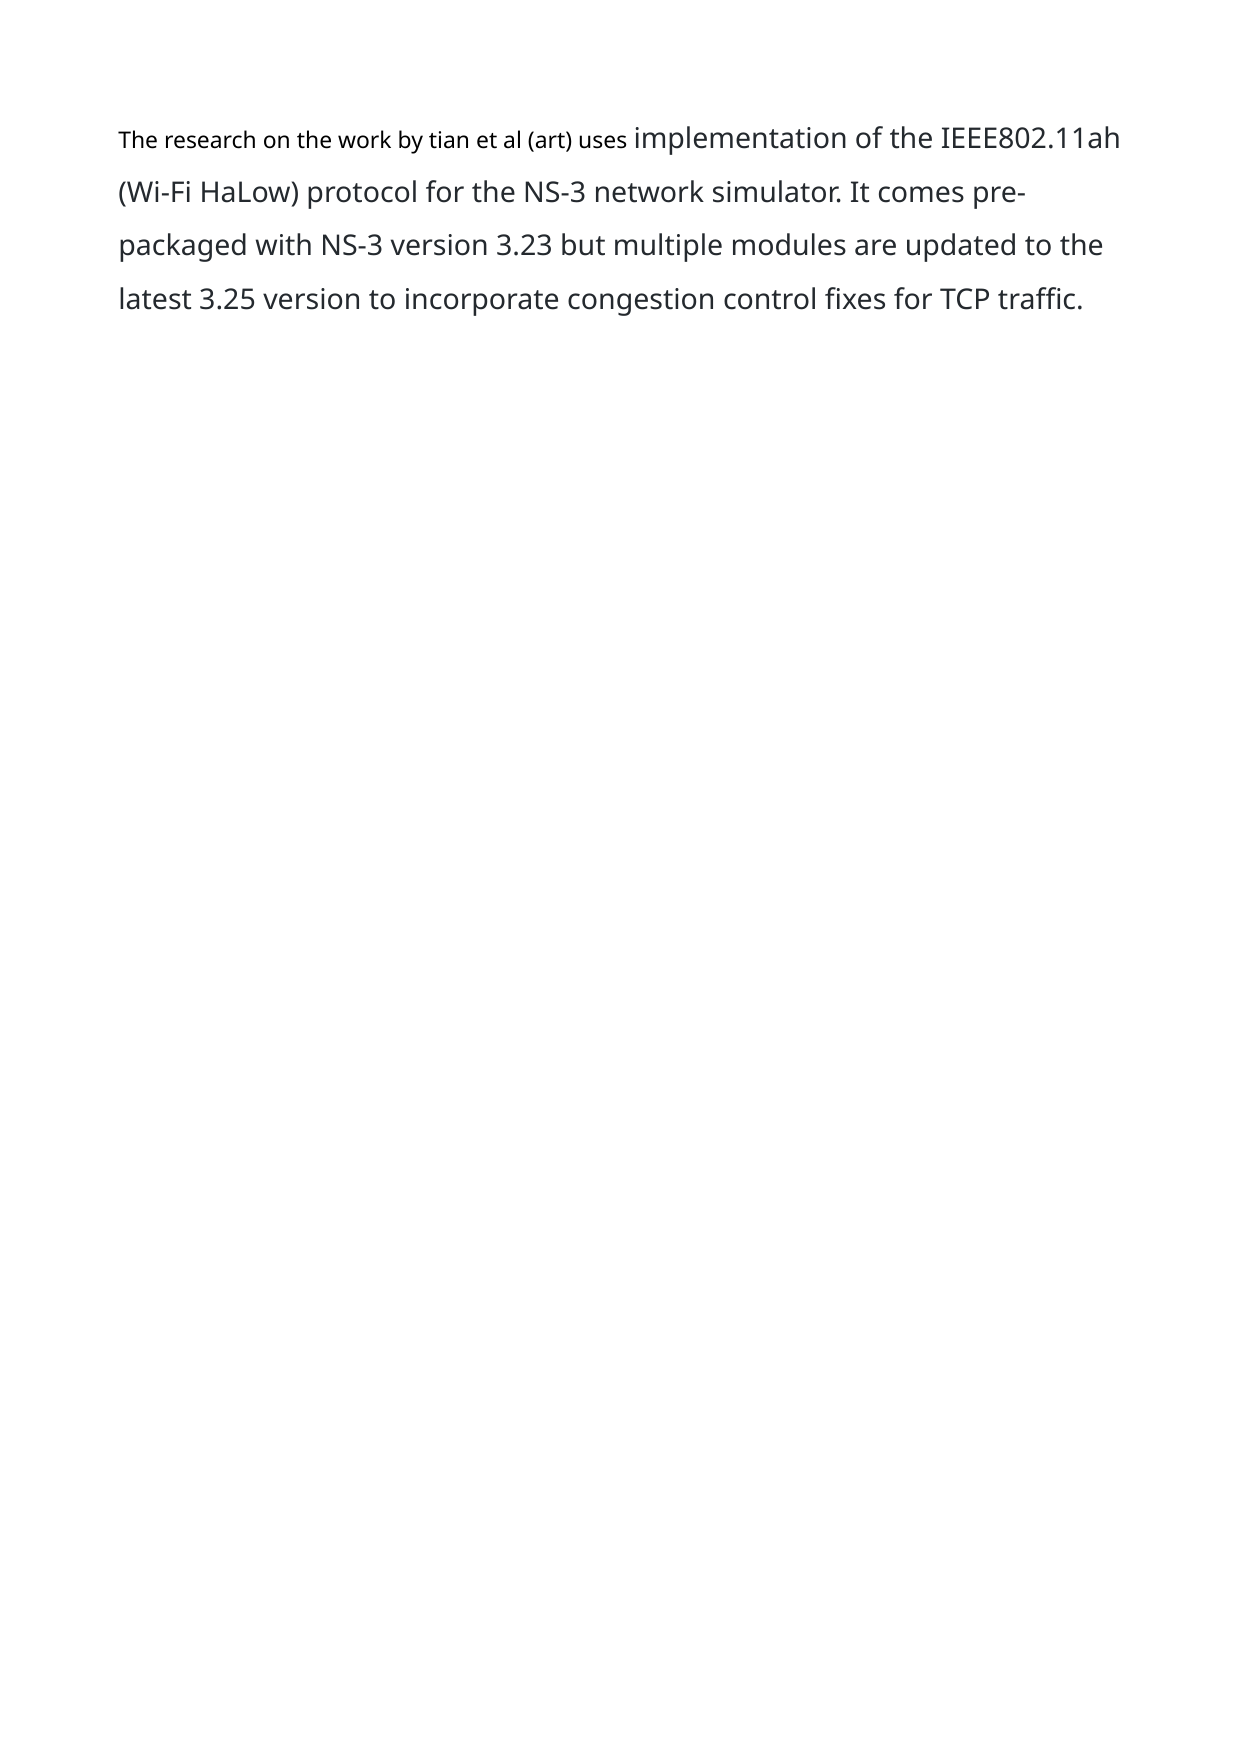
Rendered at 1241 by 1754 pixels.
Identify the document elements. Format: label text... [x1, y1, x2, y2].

text The research on the work by tian et al (art) uses implementation of the IEEE802.11ah (Wi-Fi HaLow) protocol for the NS-3 network simulator. It comes pre-packaged with NS-3 version 3.23 but multiple modules are updated to the latest 3.25 version to incorporate congestion control fixes for TCP traffic. [118, 118, 1122, 318]
